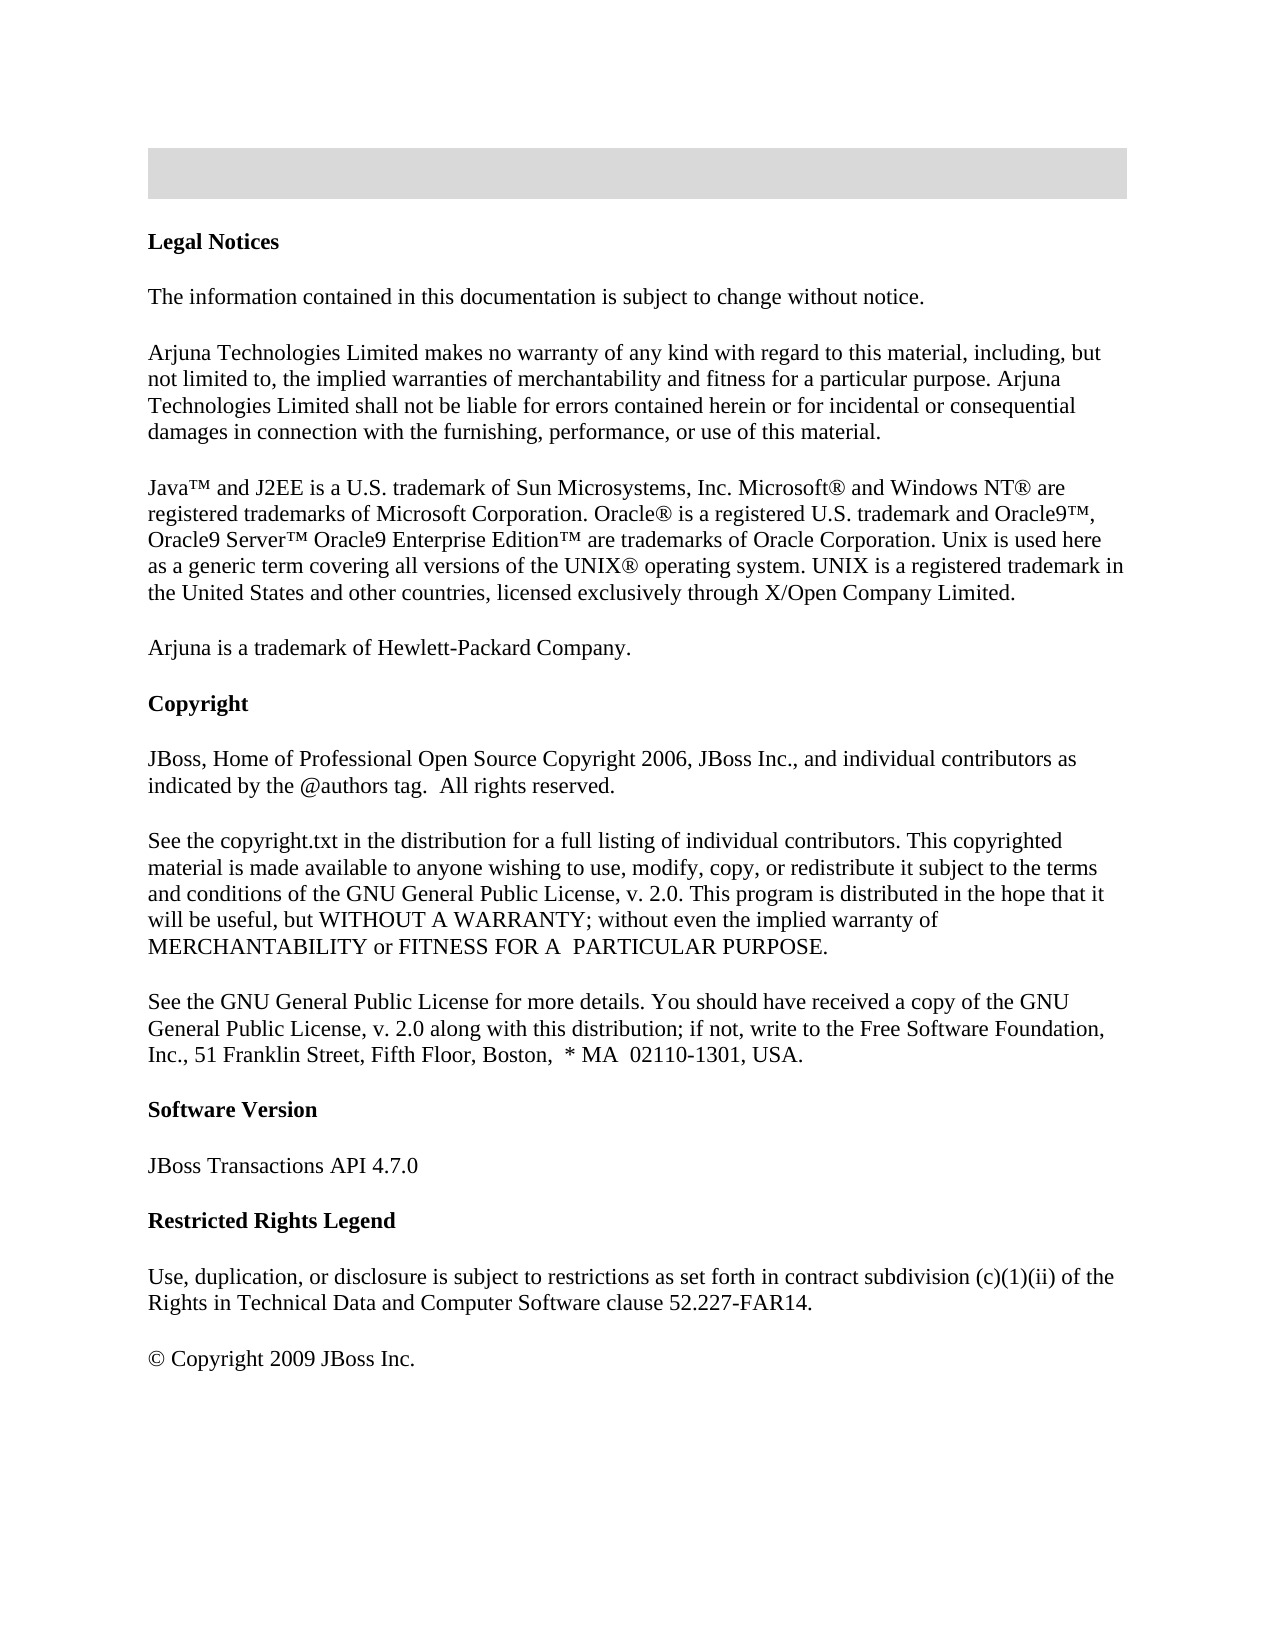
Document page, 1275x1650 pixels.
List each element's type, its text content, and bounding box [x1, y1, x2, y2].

text See the GNU General Public License for more details. You should have received a copy of the GNU General Public License, v. 2.0 along with this distribution; if not, write to the Free Software Foundation, Inc., 51 Franklin Street, Fifth Floor, Boston, * MA 02110-1301, USA. [148, 988, 1127, 1067]
text Restricted Rights Legend [148, 1208, 1127, 1234]
text Use, duplication, or disclosure is subject to restrictions as set forth in contract subdivision (c)(1)(ii) of the Rights in Technical Data and Computer Software clause 52.227-FAR14. [148, 1263, 1127, 1316]
text Legal Notices [148, 228, 1127, 254]
text Software Version [148, 1097, 1127, 1123]
text Arjuna is a trademark of Hewlett-Packard Company. [148, 634, 1127, 661]
text Arjuna Technologies Limited makes no warranty of any kind with regard to this material, including, but not limited to, the implied warranties of merchantability and fitness for a particular purpose. Arjuna Technologies Limited shall not be liable for errors contained herein or for incidental or consequential damages in connection with the furnishing, performance, or use of this material. [148, 339, 1127, 444]
text See the copyright.txt in the distribution for a full listing of individual contributors. This copyrighted material is made available to anyone wishing to use, modify, copy, or redistribute it subject to the terms and conditions of the GNU General Public License, v. 2.0. This program is distributed in the hope that it will be useful, but WITHOUT A WARRANTY; without even the implied warranty of MERCHANTABILITY or FITNESS FOR A PARTICULAR PURPOSE. [148, 827, 1127, 959]
text JBoss, Home of Professional Open Source Copyright 2006, JBoss Inc., and individual contributors as indicated by the @authors tag. All rights reserved. [148, 746, 1127, 798]
text © Copyright 2009 JBoss Inc. [148, 1345, 1127, 1371]
text Java™ and J2EE is a U.S. trademark of Sun Microsystems, Inc. Microsoft® and Windows NT® are registered trademarks of Microsoft Corporation. Oracle® is a registered U.S. trademark and Oracle9™, Oracle9 Server™ Oracle9 Enterprise Edition™ are trademarks of Oracle Corporation. Unix is used here as a generic term covering all versions of the UNIX® operating system. UNIX is a registered trademark in the United States and other countries, licensed exclusively through X/Open Company Limited. [148, 473, 1127, 605]
text The information contained in this documentation is subject to change without notice. [148, 283, 1127, 310]
text JBoss Transactions API 4.4.0 [148, 1152, 1127, 1178]
text Copyright [148, 690, 1127, 716]
